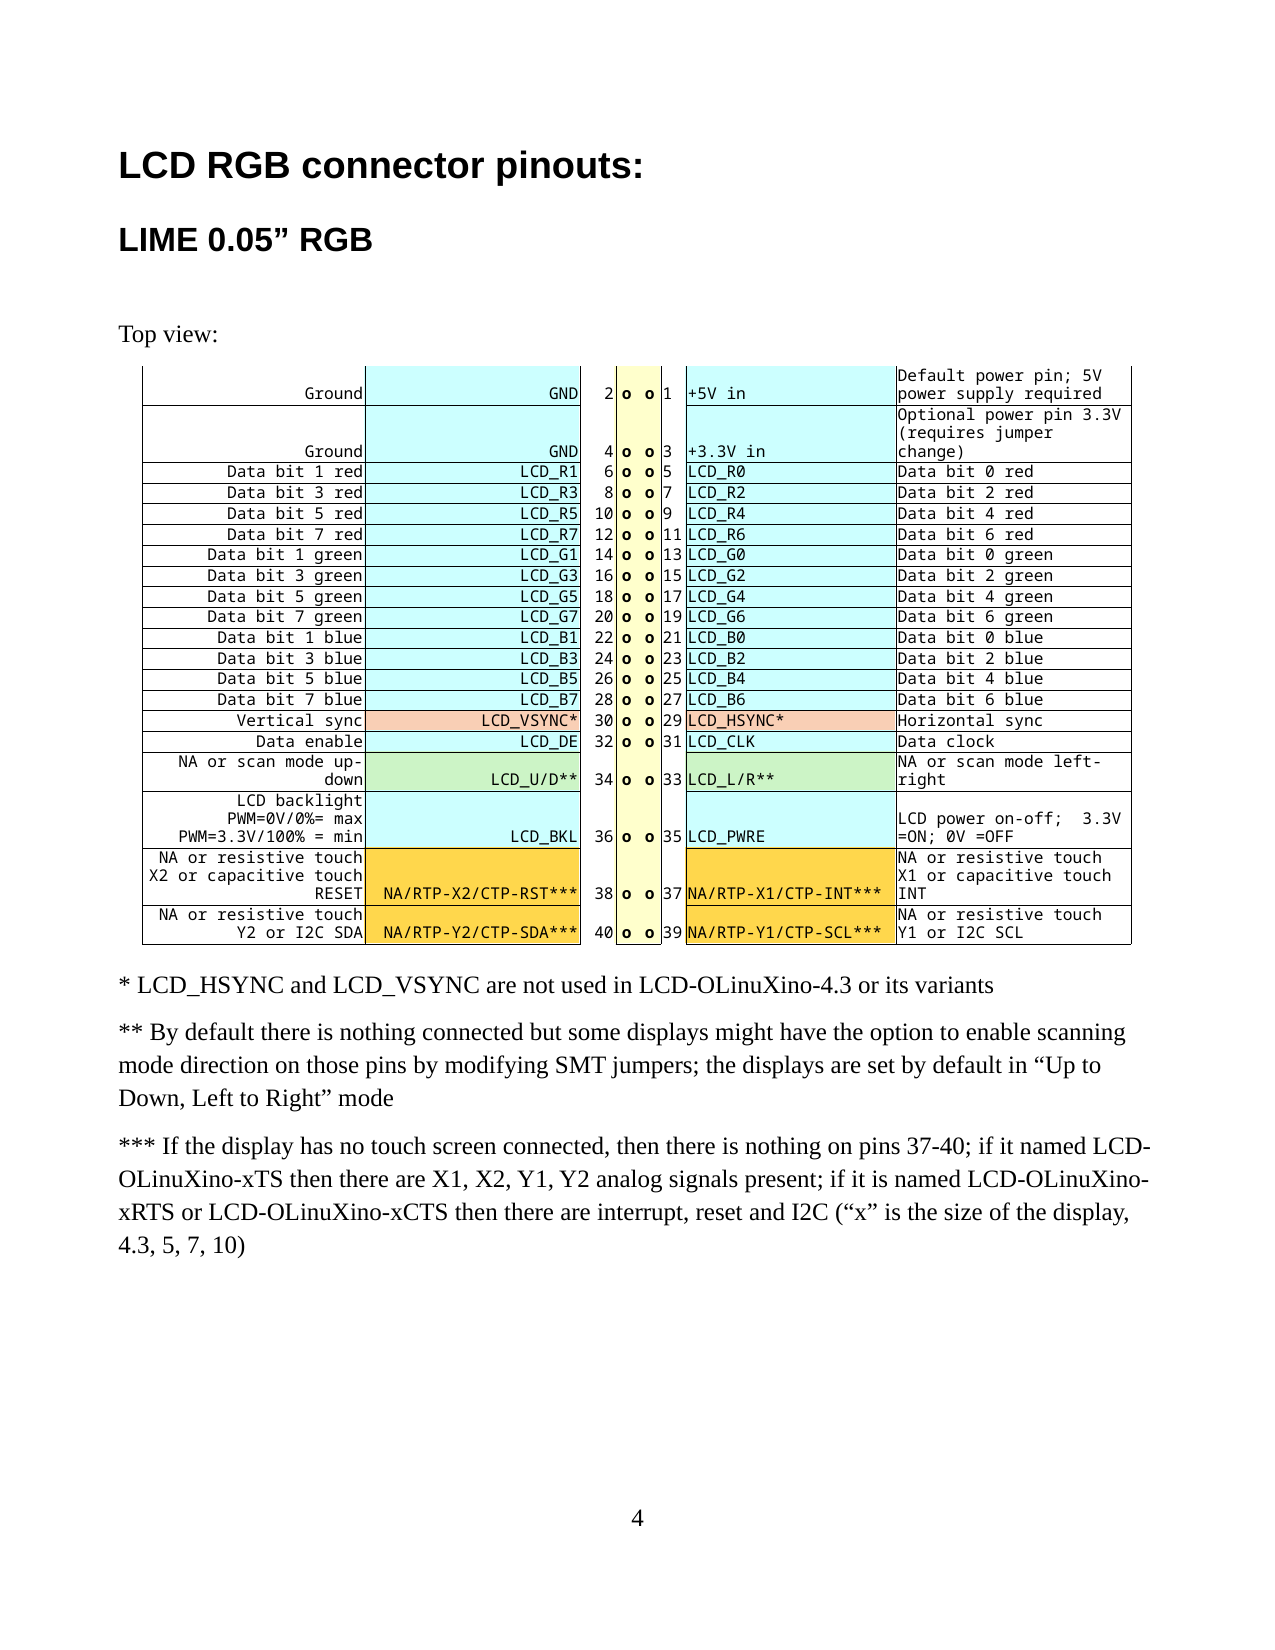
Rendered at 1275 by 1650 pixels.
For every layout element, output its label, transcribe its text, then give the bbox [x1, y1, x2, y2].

text ** By default there is nothing connected but some displays might have the option to enable scanning mode direction on those pins by modifying SMT jumpers; the displays are set by default in “Up to Down, Left to Right” mode [118, 1017, 1157, 1112]
text * LCD_HSYNC and LCD_VSYNC are not used in LCD-OLinuXino-4.3 or its variants [118, 970, 1157, 998]
text *** If the display has no touch screen connected, then there is nothing on pins 37-40; if it named LCD-OLinuXino-xTS then there are X1, X2, Y1, Y2 analog signals present; if it is named LCD-OLinuXino-xRTS or LCD-OLinuXino-xCTS then there are interrupt, reset and I2C (“x” is the size of the display, 4.3, 5, 7, 10) [118, 1131, 1157, 1259]
subtitle LIME 0.05” RGB [118, 220, 1157, 259]
text Top view: [118, 319, 1157, 348]
subtitle LCD RGB connector pinouts: [118, 143, 1157, 187]
